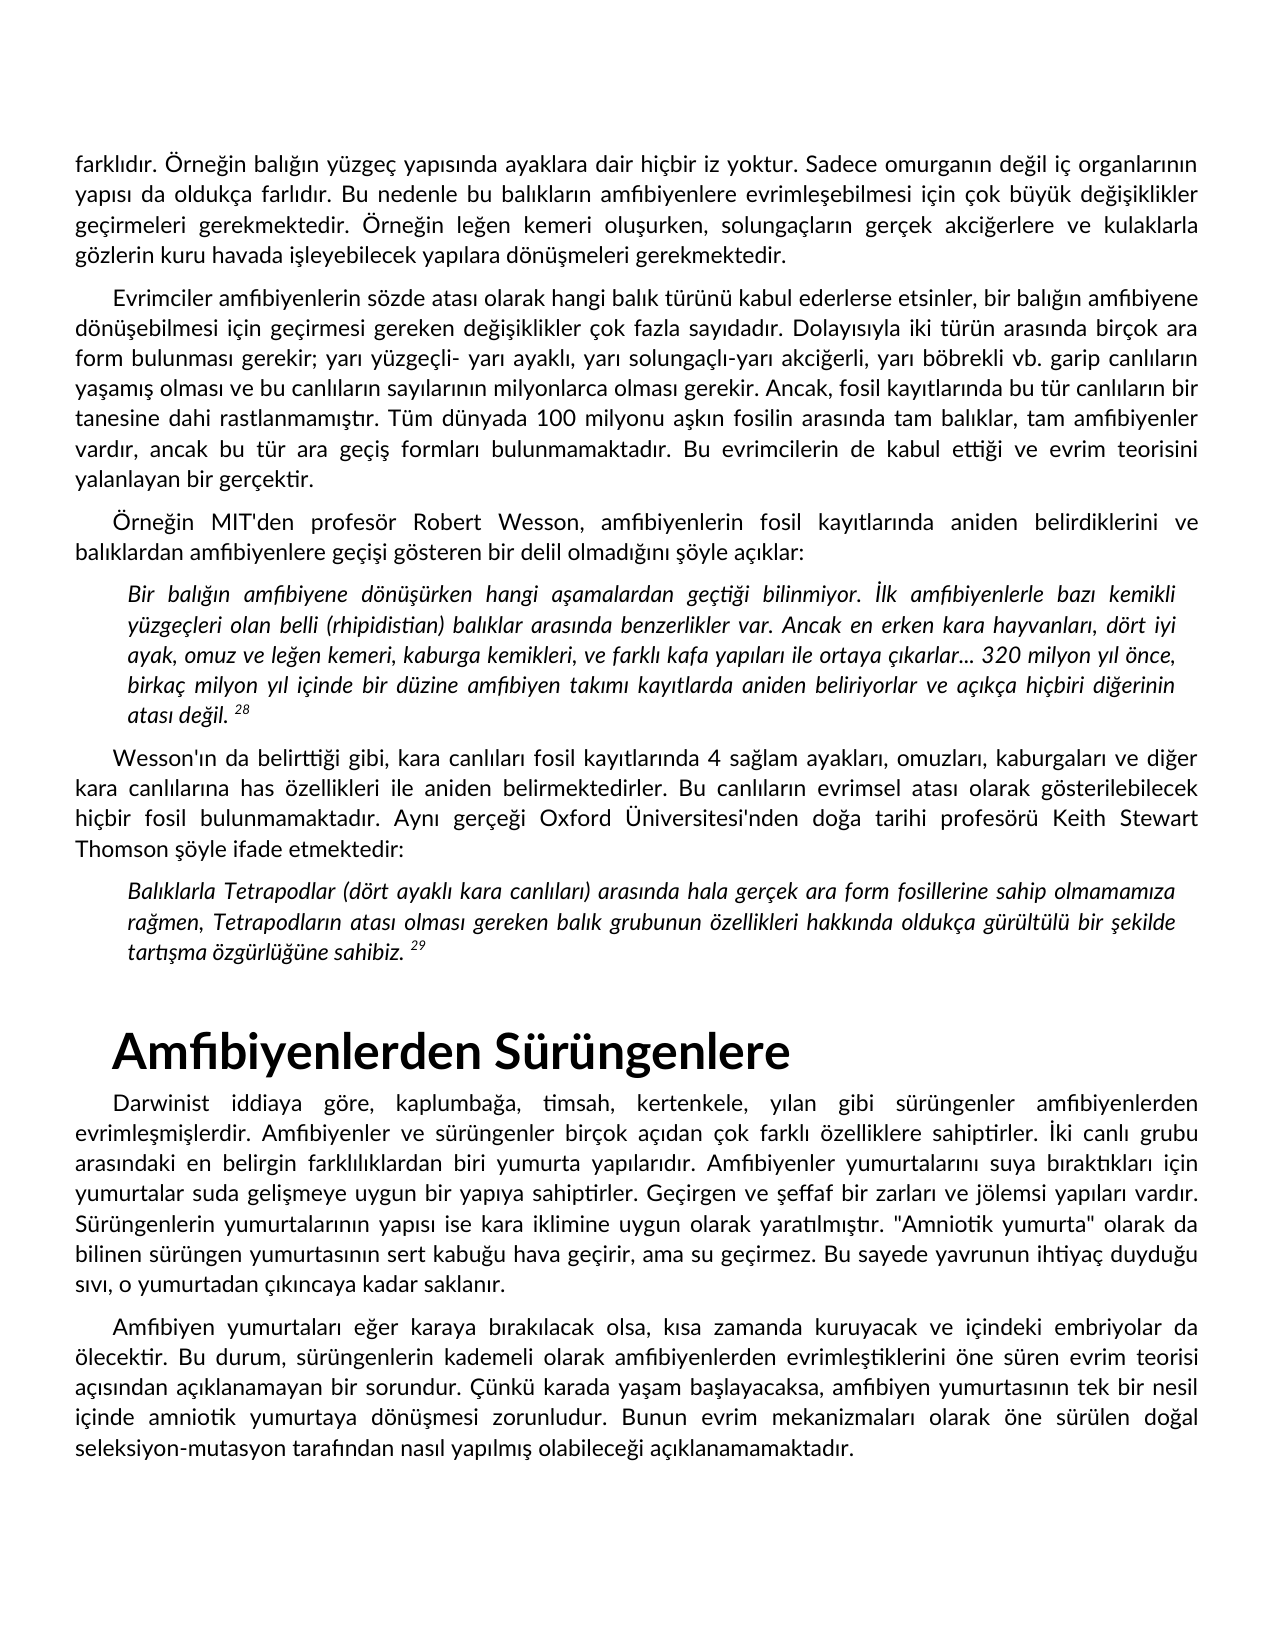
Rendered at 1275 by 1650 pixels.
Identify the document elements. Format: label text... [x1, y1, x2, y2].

text Bir balığın amfibiyene dönüşürken hangi aşamalardan geçtiği bilinmiyor. İlk amfibiyenlerle bazı kemikli yüzgeçleri olan belli (rhipidistian) balıklar arasında benzerlikler var. Ancak en erken kara hayvanları, dört iyi ayak, omuz ve leğen kemeri, kaburga kemikleri, ve farklı kafa yapıları ile ortaya çıkarlar... 320 milyon yıl önce, birkaç milyon yıl içinde bir düzine amfibiyen takımı kayıtlarda aniden beliriyorlar ve açıkça hiçbiri diğerinin atası değil. 28 [127, 580, 1177, 728]
text Örneğin MIT'den profesör Robert Wesson, amfibiyenlerin fosil kayıtlarında aniden belirdiklerini ve balıklardan amfibiyenlere geçişi gösteren bir delil olmadığını şöyle açıklar: [75, 507, 1200, 565]
text Amfibiyen yumurtaları eğer karaya bırakılacak olsa, kısa zamanda kuruyacak ve içindeki embriyolar da ölecektir. Bu durum, sürüngenlerin kademeli olarak amfibiyenlerden evrimleştiklerini öne süren evrim teorisi açısından açıklanamayan bir sorundur. Çünkü karada yaşam başlayacaksa, amfibiyen yumurtasının tek bir nesil içinde amniotik yumurtaya dönüşmesi zorunludur. Bunun evrim mekanizmaları olarak öne sürülen doğal seleksiyon-mutasyon tarafından nasıl yapılmış olabileceği açıklanamamaktadır. [75, 1312, 1200, 1461]
subtitle Amfibiyenlerden Sürüngenlere [112, 1020, 1200, 1080]
text farklıdır. Örneğin balığın yüzgeç yapısında ayaklara dair hiçbir iz yoktur. Sadece omurganın değil iç organlarının yapısı da oldukça farlıdır. Bu nedenle bu balıkların amfibiyenlere evrimleşebilmesi için çok büyük değişiklikler geçirmeleri gerekmektedir. Örneğin leğen kemeri oluşurken, solungaçların gerçek akciğerlere ve kulaklarla gözlerin kuru havada işleyebilecek yapılara dönüşmeleri gerekmektedir. [75, 150, 1200, 268]
text Wesson'ın da belirttiği gibi, kara canlıları fosil kayıtlarında 4 sağlam ayakları, omuzları, kaburgaları ve diğer kara canlılarına has özellikleri ile aniden belirmektedirler. Bu canlıların evrimsel atası olarak gösterilebilecek hiçbir fosil bulunmamaktadır. Aynı gerçeği Oxford Üniversitesi'nden doğa tarihi profesörü Keith Stewart Thomson şöyle ifade etmektedir: [75, 744, 1200, 862]
text Balıklarla Tetrapodlar (dört ayaklı kara canlıları) arasında hala gerçek ara form fosillerine sahip olmamamıza rağmen, Tetrapodların atası olması gereken balık grubunun özellikleri hakkında oldukça gürültülü bir şekilde tartışma özgürlüğüne sahibiz. 29 [127, 877, 1177, 965]
text Evrimciler amfibiyenlerin sözde atası olarak hangi balık türünü kabul ederlerse etsinler, bir balığın amfibiyene dönüşebilmesi için geçirmesi gereken değişiklikler çok fazla sayıdadır. Dolayısıyla iki türün arasında birçok ara form bulunması gerekir; yarı yüzgeçli- yarı ayaklı, yarı solungaçlı-yarı akciğerli, yarı böbrekli vb. garip canlıların yaşamış olması ve bu canlıların sayılarının milyonlarca olması gerekir. Ancak, fosil kayıtlarında bu tür canlıların bir tanesine dahi rastlanmamıştır. Tüm dünyada 100 milyonu aşkın fosilin arasında tam balıklar, tam amfibiyenler vardır, ancak bu tür ara geçiş formları bulunmamaktadır. Bu evrimcilerin de kabul ettiği ve evrim teorisini yalanlayan bir gerçektir. [75, 283, 1200, 492]
text Darwinist iddiaya göre, kaplumbağa, timsah, kertenkele, yılan gibi sürüngenler amfibiyenlerden evrimleşmişlerdir. Amfibiyenler ve sürüngenler birçok açıdan çok farklı özelliklere sahiptirler. İki canlı grubu arasındaki en belirgin farklılıklardan biri yumurta yapılarıdır. Amfibiyenler yumurtalarını suya bıraktıkları için yumurtalar suda gelişmeye uygun bir yapıya sahiptirler. Geçirgen ve şeffaf bir zarları ve jölemsi yapıları vardır. Sürüngenlerin yumurtalarının yapısı ise kara iklimine uygun olarak yaratılmıştır. "Amniotik yumurta" olarak da bilinen sürüngen yumurtasının sert kabuğu hava geçirir, ama su geçirmez. Bu sayede yavrunun ihtiyaç duyduğu sıvı, o yumurtadan çıkıncaya kadar saklanır. [75, 1088, 1200, 1297]
